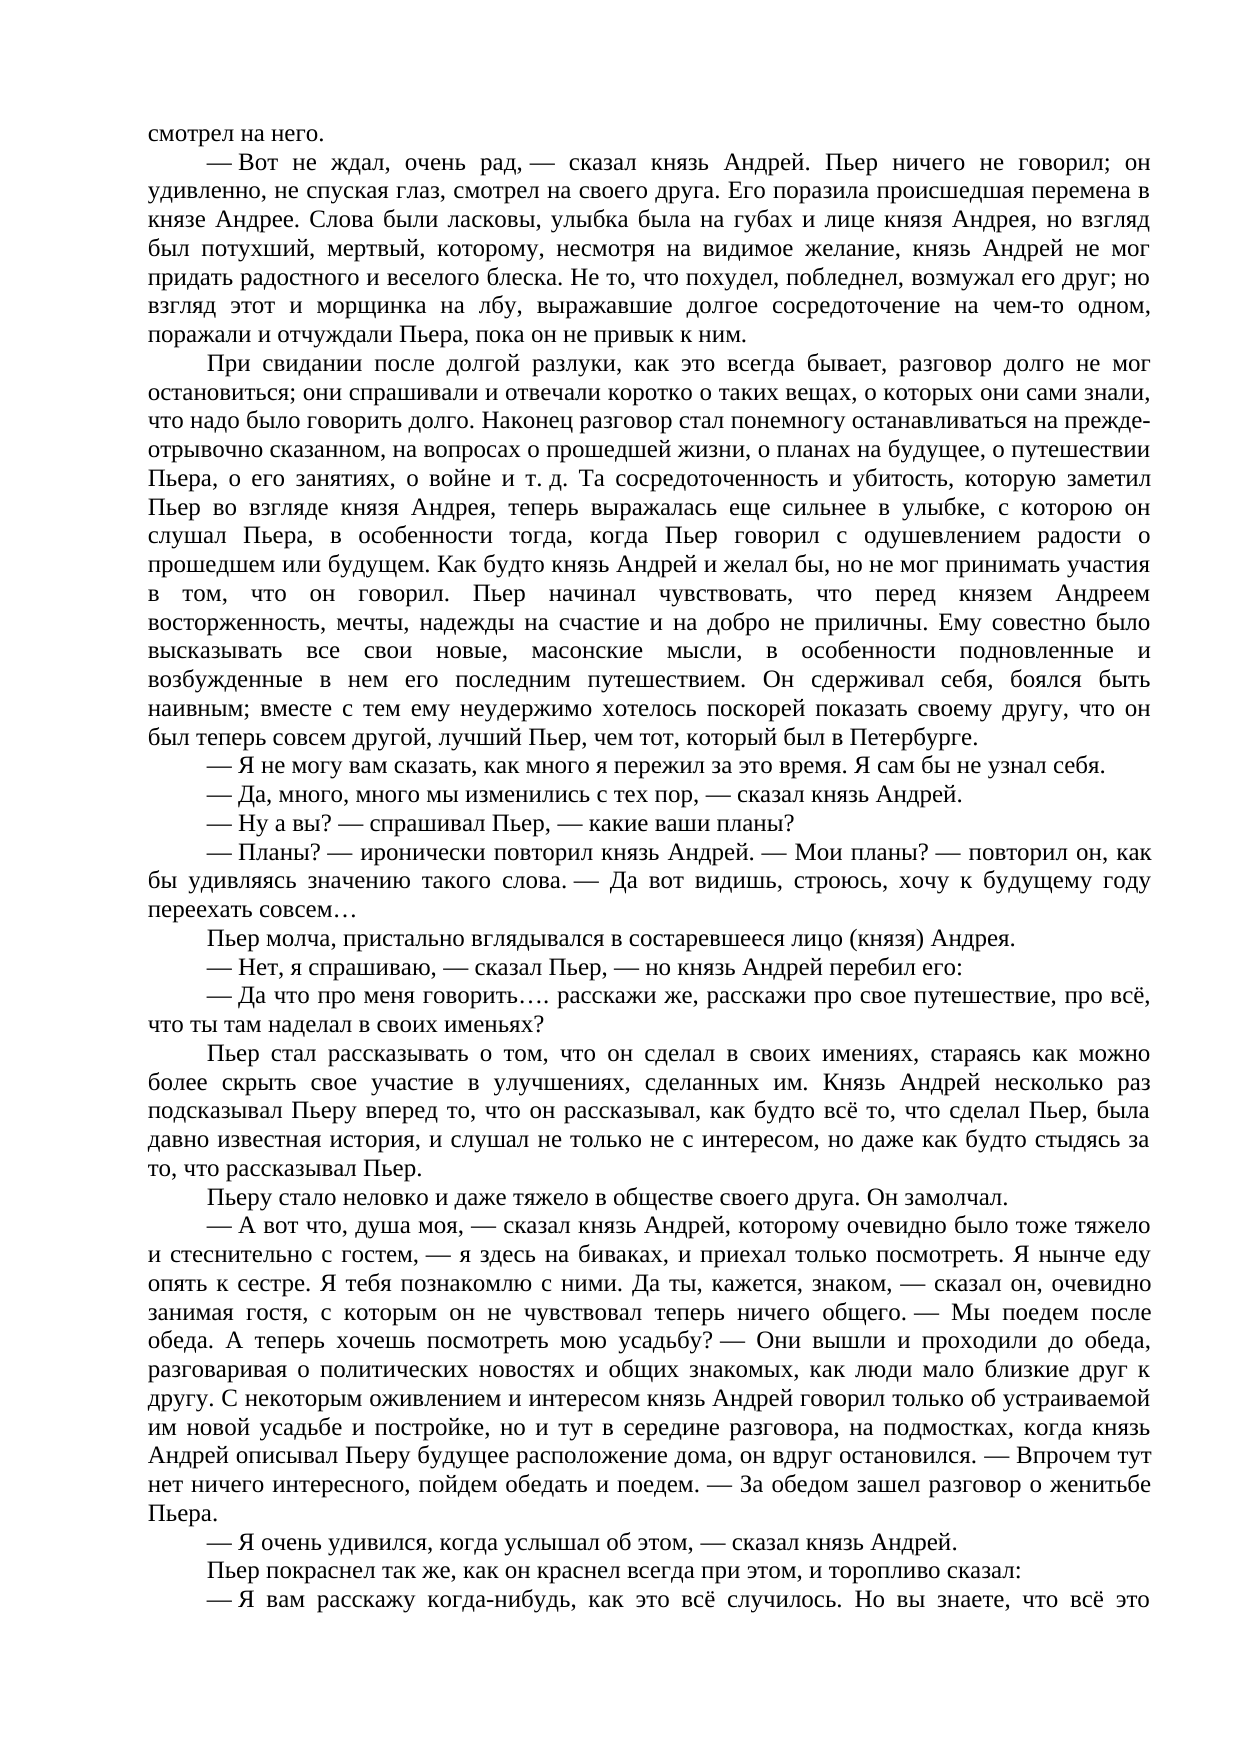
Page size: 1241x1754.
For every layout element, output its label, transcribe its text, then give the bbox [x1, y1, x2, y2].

text — Да, много, много мы изменились с тех пор, — сказал князь Андрей. [148, 779, 1152, 808]
text Пьер покраснел так же, как он краснел всегда при этом, и торопливо сказал: [148, 1556, 1152, 1584]
text — А вот что, душа моя, — сказал князь Андрей, которому очевидно было тоже тяжело и стеснительно с гостем, — я здесь на биваках, и приехал только посмотреть. Я нынче еду опять к сестре. Я тебя познакомлю с ними. Да ты, кажется, знаком, — сказал он, очевидно занимая гостя, с которым он не чувствовал теперь ничего общего. — Мы поедем после обеда. А теперь хочешь посмотреть мою усадьбу? — Они вышли и проходили до обеда, разговаривая о политических новостях и общих знакомых, как люди мало близкие друг к другу. С некоторым оживлением и интересом князь Андрей говорил только об устраиваемой им новой усадьбе и постройке, но и тут в середине разговора, на подмостках, когда князь Андрей описывал Пьеру будущее расположение дома, он вдруг остановился. — Впрочем тут нет ничего интересного, пойдем обедать и поедем. — За обедом зашел разговор о женитьбе Пьера. [148, 1211, 1152, 1527]
text Пьер молча, пристально вглядывался в состаревшееся лицо (князя) Андрея. [148, 923, 1152, 952]
text Пьеру стало неловко и даже тяжело в обществе своего друга. Он замолчал. [148, 1182, 1152, 1211]
text — Нет, я спрашиваю, — сказал Пьер, — но князь Андрей перебил его: [148, 952, 1152, 981]
text — Я очень удивился, когда услышал об этом, — сказал князь Андрей. [148, 1527, 1152, 1556]
text — Да что про меня говорить…. расскажи же, расскажи про свое путешествие, про всё, что ты там наделал в своих именьях? [148, 981, 1152, 1038]
text — Вот не ждал, очень рад, — сказал князь Андрей. Пьер ничего не говорил; он удивленно, не спуская глаз, смотрел на своего друга. Его поразила происшедшая перемена в князе Андрее. Слова были ласковы, улыбка была на губах и лице князя Андрея, но взгляд был потухший, мертвый, которому, несмотря на видимое желание, князь Андрей не мог придать радостного и веселого блеска. Не то, что похудел, побледнел, возмужал его друг; но взгляд этот и морщинка на лбу, выражавшие долгое сосредоточение на чем-то одном, поражали и отчуждали Пьера, пока он не привык к ним. [148, 147, 1152, 348]
text — Я вам расскажу когда-нибудь, как это всё случилось. Но вы знаете, что всё это [148, 1584, 1152, 1613]
text смотрел на него. [148, 118, 1152, 147]
text — Планы? — иронически повторил князь Андрей. — Мои планы? — повторил он, как бы удивляясь значению такого слова. — Да вот видишь, строюсь, хочу к будущему году переехать совсем… [148, 837, 1152, 923]
text — Ну а вы? — спрашивал Пьер, — какие ваши планы? [148, 808, 1152, 837]
text При свидании после долгой разлуки, как это всегда бывает, разговор долго не мог остановиться; они спрашивали и отвечали коротко о таких вещах, о которых они сами знали, что надо было говорить долго. Наконец разговор стал понемногу останавливаться на прежде-отрывочно сказанном, на вопросах о прошедшей жизни, о планах на будущее, о путешествии Пьера, о его занятиях, о войне и т. д. Та сосредоточенность и убитость, которую заметил Пьер во взгляде князя Андрея, теперь выражалась еще сильнее в улыбке, с которою он слушал Пьера, в особенности тогда, когда Пьер говорил с одушевлением радости о прошедшем или будущем. Как будто князь Андрей и желал бы, но не мог принимать участия в том, что он говорил. Пьер начинал чувствовать, что перед князем Андреем восторженность, мечты, надежды на счастие и на добро не приличны. Ему совестно было высказывать все свои новые, масонские мысли, в особенности подновленные и возбужденные в нем его последним путешествием. Он сдерживал себя, боялся быть наивным; вместе с тем ему неудержимо хотелось поскорей показать своему другу, что он был теперь совсем другой, лучший Пьер, чем тот, который был в Петербурге. [148, 348, 1152, 751]
text Пьер стал рассказывать о том, что он сделал в своих имениях, стараясь как можно более скрыть свое участие в улучшениях, сделанных им. Князь Андрей несколько раз подсказывал Пьеру вперед то, что он рассказывал, как будто всё то, что сделал Пьер, была давно известная история, и слушал не только не с интересом, но даже как будто стыдясь за то, что рассказывал Пьер. [148, 1038, 1152, 1182]
text — Я не могу вам сказать, как много я пережил за это время. Я сам бы не узнал себя. [148, 751, 1152, 779]
